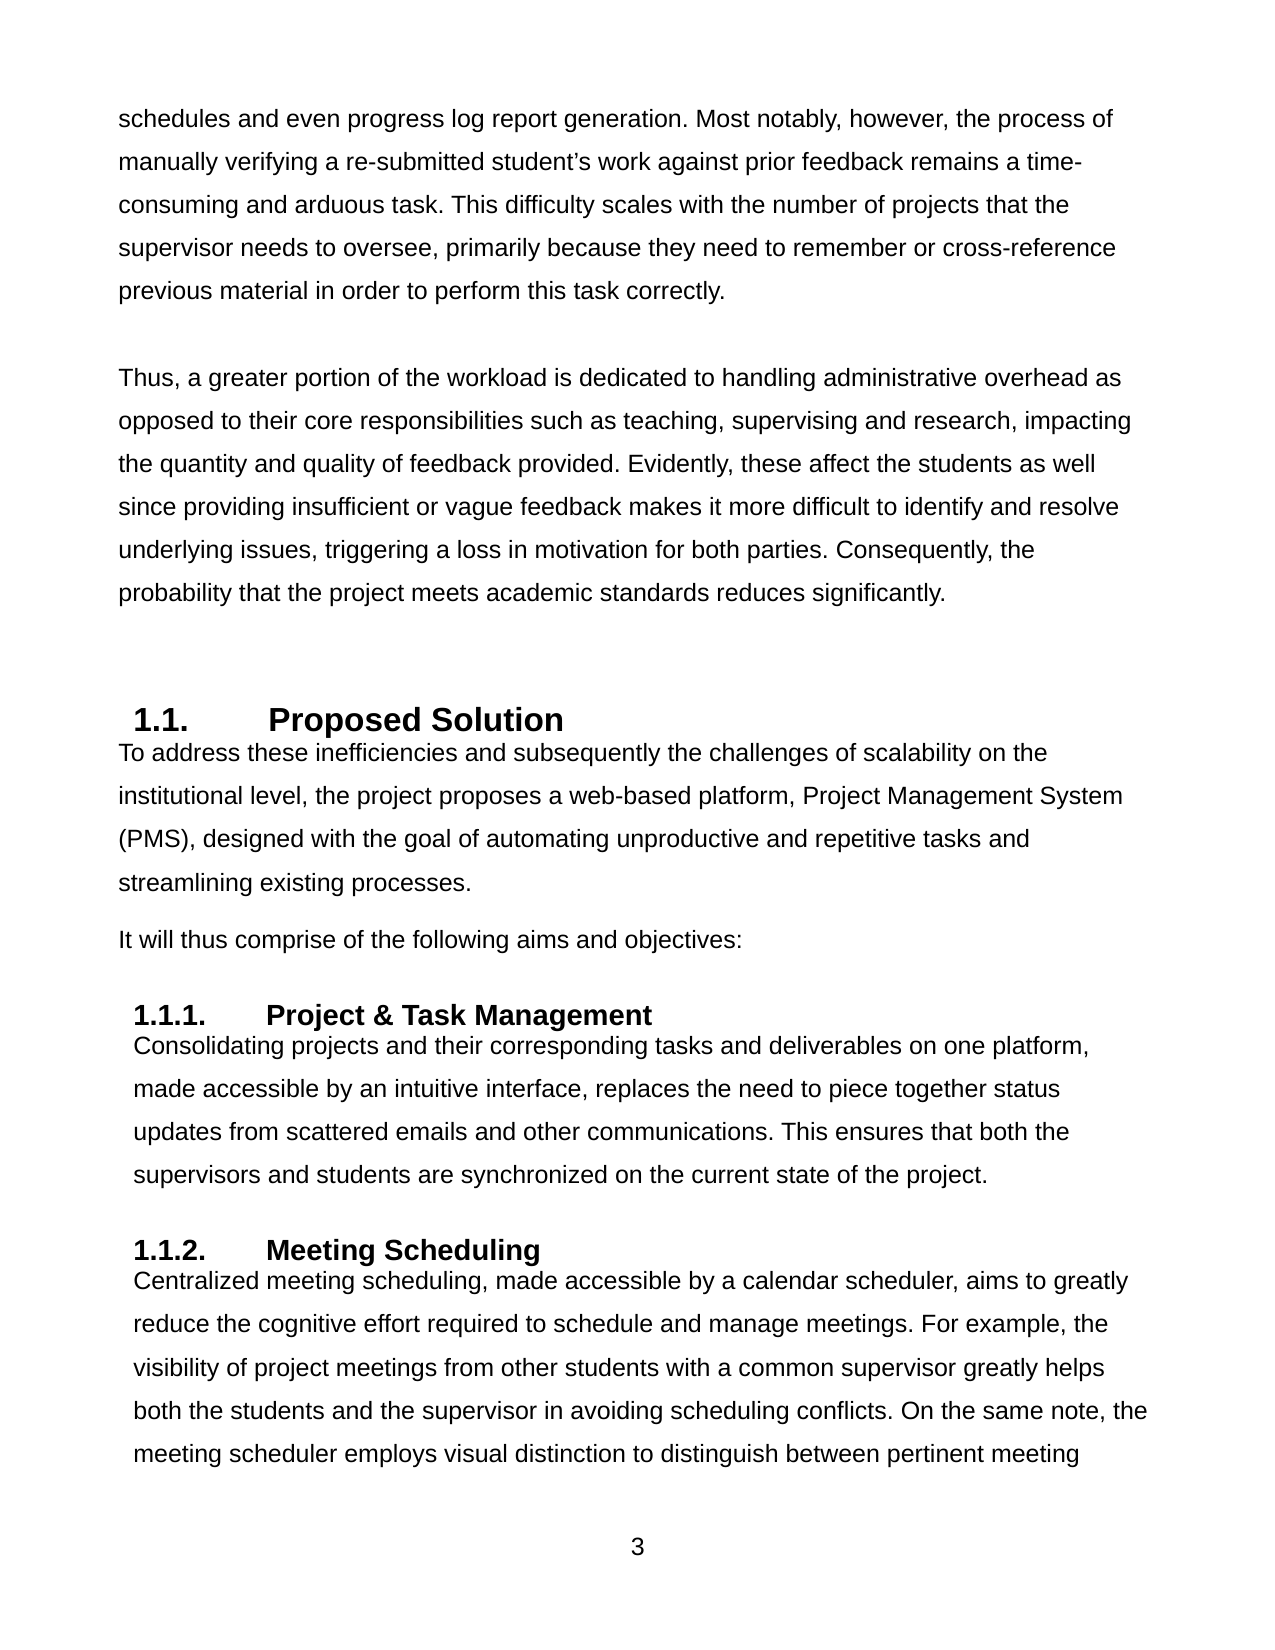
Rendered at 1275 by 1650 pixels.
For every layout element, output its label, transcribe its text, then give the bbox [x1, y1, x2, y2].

text Consolidating projects and their corresponding tasks and deliverables on one platform, made accessible by an intuitive interface, replaces the need to piece together status updates from scattered emails and other communications. This ensures that both the supervisors and students are synchronized on the current state of the project. [133, 1031, 1157, 1189]
text schedules and even progress log report generation. Most notably, however, the process of manually verifying a re-submitted student’s work against prior feedback remains a time-consuming and arduous task. This difficulty scales with the number of projects that the supervisor needs to oversee, primarily because they need to remember or cross-reference previous material in order to perform this task correctly. [118, 104, 1157, 305]
text It will thus comprise of the following aims and objectives: [118, 925, 1157, 954]
subtitle Proposed Solution [133, 700, 1157, 738]
text To address these inefficiencies and subsequently the challenges of scalability on the institutional level, the project proposes a web-based platform, Project Management System (PMS), designed with the goal of automating unproductive and repetitive tasks and streamlining existing processes. [118, 738, 1157, 896]
subtitle Project & Task Management [118, 998, 1157, 1031]
text Thus, a greater portion of the workload is dedicated to handling administrative overhead as opposed to their core responsibilities such as teaching, supervising and research, impacting the quantity and quality of feedback provided. Evidently, these affect the students as well since providing insufficient or vague feedback makes it more difficult to identify and resolve underlying issues, triggering a loss in motivation for both parties. Consequently, the probability that the project meets academic standards reduces significantly. [118, 362, 1157, 607]
subtitle Meeting Scheduling [118, 1233, 1157, 1266]
text Centralized meeting scheduling, made accessible by a calendar scheduler, aims to greatly reduce the cognitive effort required to schedule and manage meetings. For example, the visibility of project meetings from other students with a common supervisor greatly helps both the students and the supervisor in avoiding scheduling conflicts. On the same note, the meeting scheduler employs visual distinction to distinguish between pertinent meeting [133, 1266, 1157, 1468]
